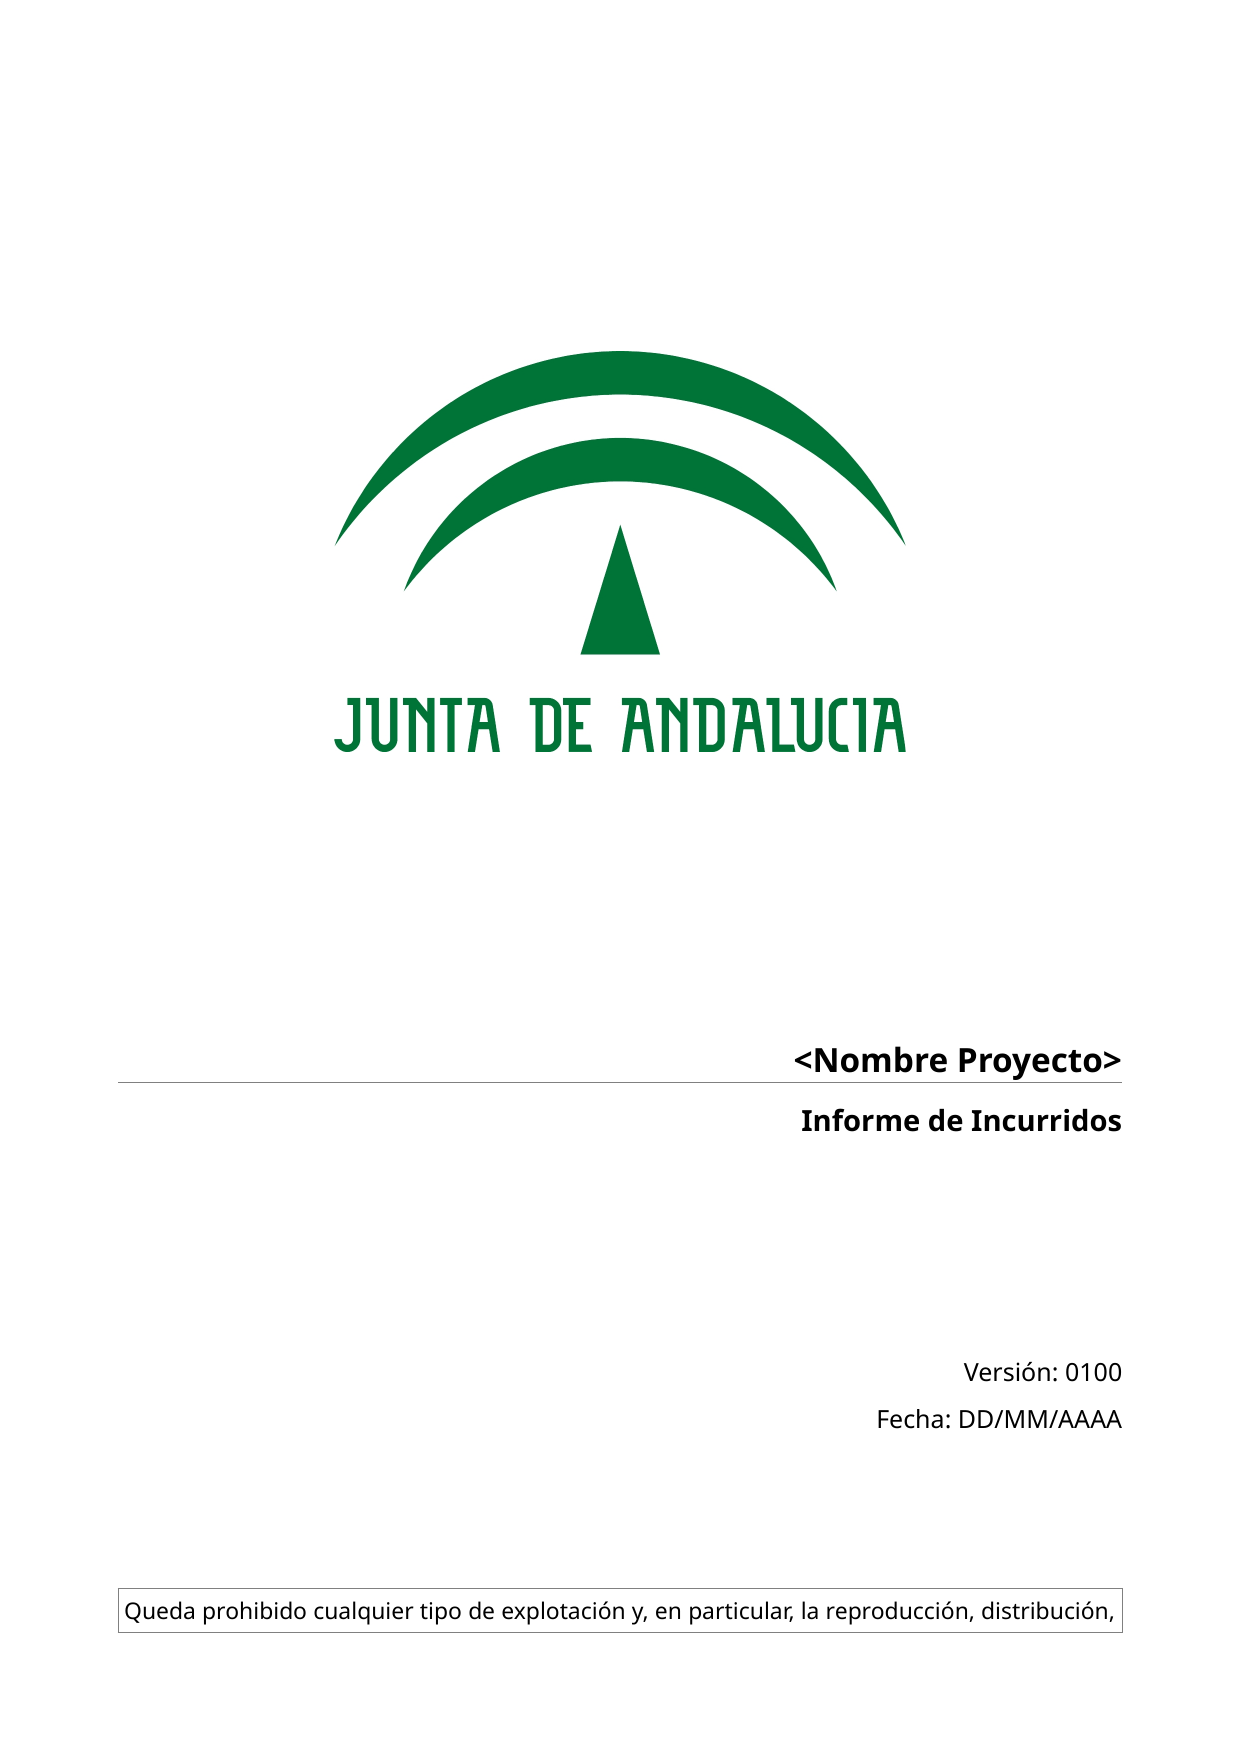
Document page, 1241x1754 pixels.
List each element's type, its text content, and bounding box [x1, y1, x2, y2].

text <Nombre Proyecto> [118, 1036, 1122, 1082]
table_header Queda prohibido cualquier tipo de explotación y, en particular, la reproducción, distribución, [119, 1589, 1122, 1632]
picture [334, 351, 906, 752]
text Fecha: DD/MM/AAAA [118, 1402, 1122, 1436]
title Informe de Incurridos [118, 1101, 1122, 1140]
text Versión: 0100 [118, 1355, 1122, 1389]
